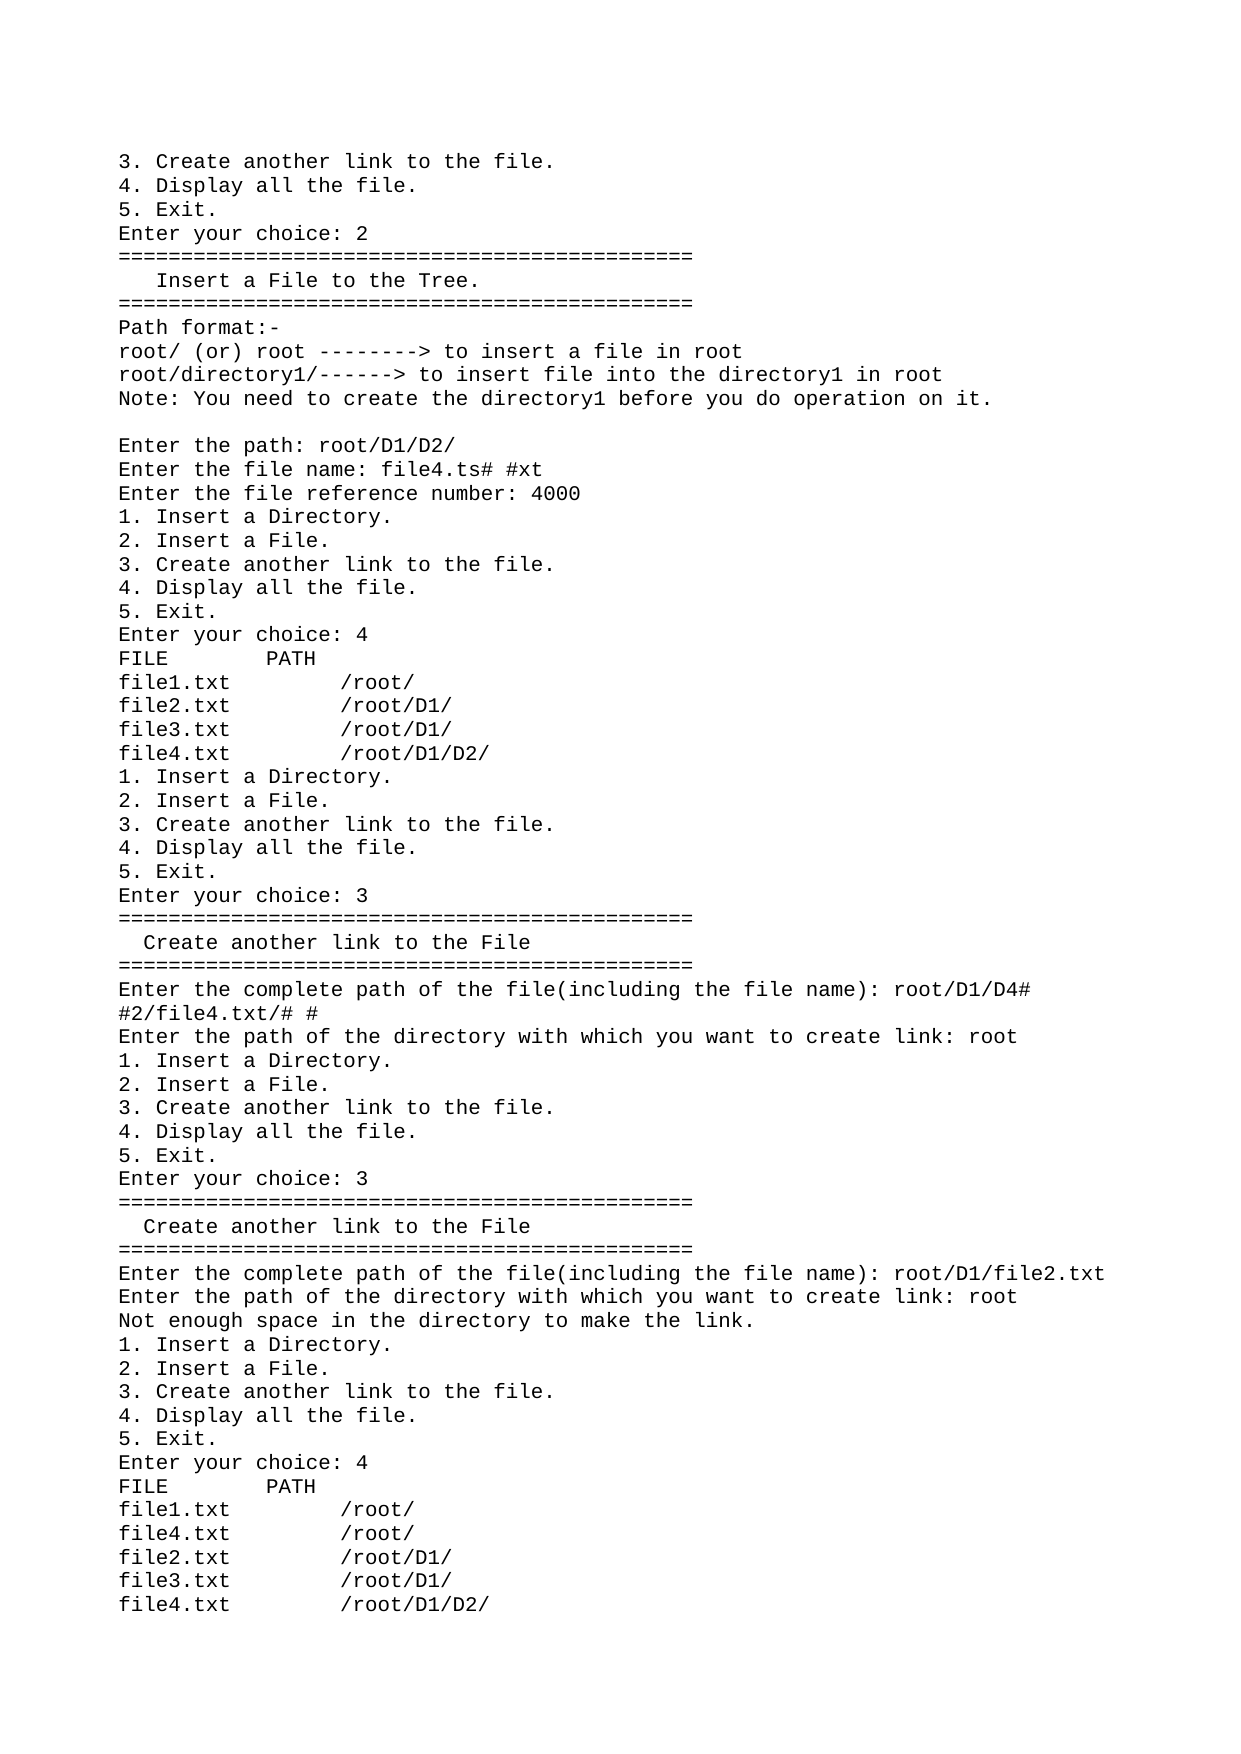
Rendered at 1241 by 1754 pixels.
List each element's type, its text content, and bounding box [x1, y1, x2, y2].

text Enter your choice: 4 [118, 1452, 1122, 1476]
text Enter your choice: 2 [118, 222, 1122, 246]
text 5. Exit. [118, 861, 1122, 884]
text 3. Create another link to the file. [118, 1097, 1122, 1121]
text 5. Exit. [118, 601, 1122, 624]
text root/ (or) root --------> to insert a file in root [118, 341, 1122, 364]
text 5. Exit. [118, 199, 1122, 222]
text ============================================== [118, 908, 1122, 932]
text file2.txt /root/D1/ [118, 1547, 1122, 1570]
text ============================================== [118, 1239, 1122, 1263]
text 4. Display all the file. [118, 175, 1122, 199]
text 2. Insert a File. [118, 1074, 1122, 1097]
text file1.txt /root/ [118, 1499, 1122, 1523]
text file3.txt /root/D1/ [118, 1570, 1122, 1594]
text 4. Display all the file. [118, 1405, 1122, 1428]
text 4. Display all the file. [118, 1121, 1122, 1145]
text file4.txt /root/D1/D2/ [118, 743, 1122, 766]
text Enter your choice: 4 [118, 624, 1122, 648]
text Note: You need to create the directory1 before you do operation on it. [118, 388, 1122, 412]
text Path format:- [118, 317, 1122, 341]
text 5. Exit. [118, 1145, 1122, 1168]
text ============================================== [118, 956, 1122, 979]
text Enter the file name: file4.ts# #xt [118, 459, 1122, 483]
text file1.txt /root/ [118, 672, 1122, 695]
text ============================================== [118, 293, 1122, 317]
text 1. Insert a Directory. [118, 766, 1122, 790]
text Enter the complete path of the file(including the file name): root/D1/file2.txt [118, 1263, 1122, 1287]
text 3. Create another link to the file. [118, 152, 1122, 175]
text FILE PATH [118, 1476, 1122, 1499]
text 1. Insert a Directory. [118, 1334, 1122, 1357]
text Enter the path of the directory with which you want to create link: root [118, 1287, 1122, 1310]
text 3. Create another link to the file. [118, 1381, 1122, 1405]
text 3. Create another link to the file. [118, 814, 1122, 837]
text root/directory1/------> to insert file into the directory1 in root [118, 364, 1122, 388]
text 2. Insert a File. [118, 530, 1122, 553]
text 1. Insert a Directory. [118, 506, 1122, 530]
text 1. Insert a Directory. [118, 1050, 1122, 1074]
text FILE PATH [118, 648, 1122, 672]
text Enter the complete path of the file(including the file name): root/D1/D4# #2/file4.txt/# # [118, 979, 1122, 1026]
text file4.txt /root/ [118, 1523, 1122, 1547]
text 3. Create another link to the file. [118, 553, 1122, 577]
text ============================================== [118, 1192, 1122, 1216]
text Enter the path: root/D1/D2/ [118, 435, 1122, 459]
text Create another link to the File [118, 932, 1122, 956]
text Not enough space in the directory to make the link. [118, 1310, 1122, 1334]
text 4. Display all the file. [118, 577, 1122, 601]
text 2. Insert a File. [118, 1357, 1122, 1381]
text Enter your choice: 3 [118, 1168, 1122, 1192]
text Enter the file reference number: 4000 [118, 483, 1122, 506]
text 5. Exit. [118, 1428, 1122, 1452]
text 4. Display all the file. [118, 837, 1122, 861]
text Insert a File to the Tree. [118, 270, 1122, 293]
text Enter the path of the directory with which you want to create link: root [118, 1026, 1122, 1050]
text Enter your choice: 3 [118, 884, 1122, 908]
text file3.txt /root/D1/ [118, 719, 1122, 743]
text 2. Insert a File. [118, 790, 1122, 814]
text file4.txt /root/D1/D2/ [118, 1594, 1122, 1618]
text file2.txt /root/D1/ [118, 695, 1122, 719]
text ============================================== [118, 246, 1122, 270]
text Create another link to the File [118, 1216, 1122, 1239]
